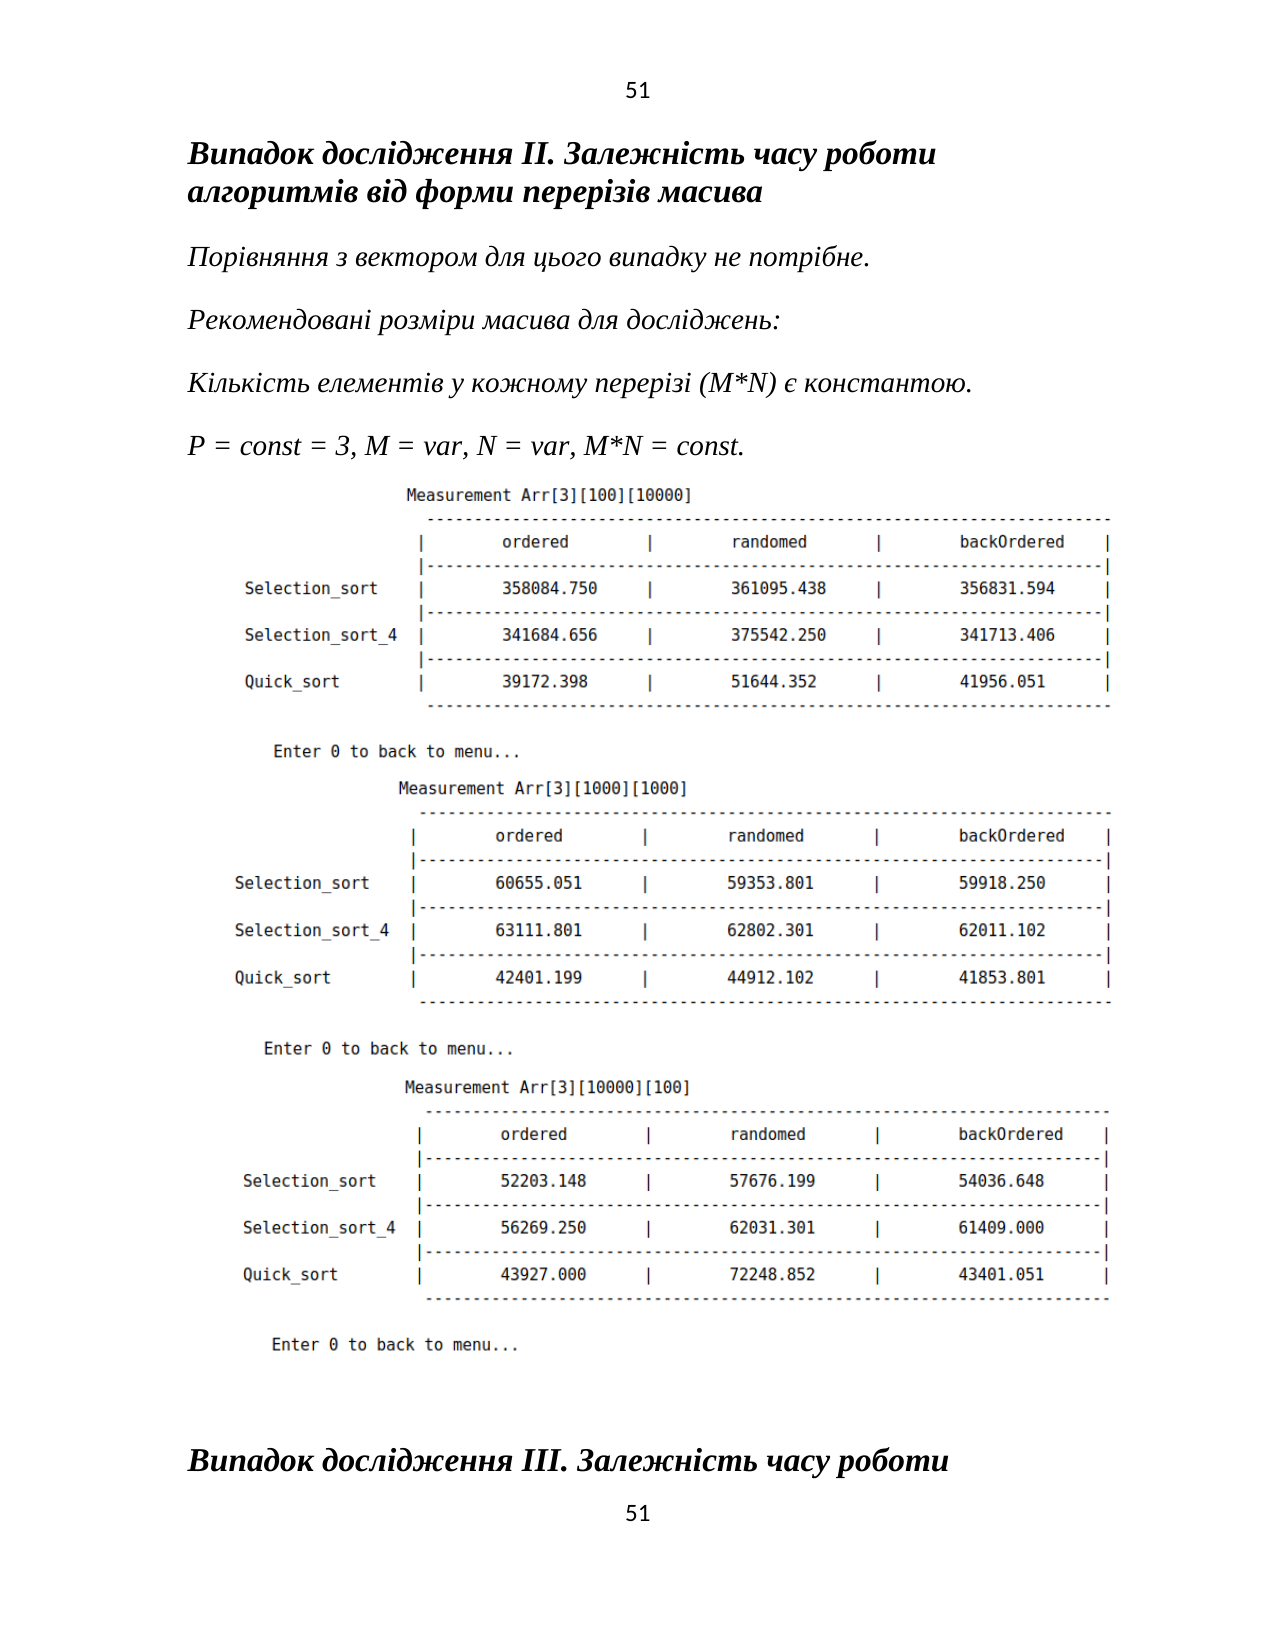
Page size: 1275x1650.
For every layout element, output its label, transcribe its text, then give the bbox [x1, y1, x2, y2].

picture [225, 1072, 1126, 1359]
picture [223, 776, 1124, 1061]
text Випадок дослідження ІІІ. Залежність часу роботи [187, 1441, 1087, 1479]
picture [231, 483, 1124, 769]
text Випадок дослідження ІІ. Залежність часу роботи алгоритмів від форми перерізів масива [187, 133, 1087, 210]
text P = const = 3, M = var, N = var, M*N = const. [187, 428, 1087, 462]
text Порівняння з вектором для цього випадку не потрібне. [187, 239, 1087, 273]
text Рекомендовані розміри масива для досліджень: [187, 302, 1087, 336]
text Кількість елементів у кожному перерізі (M*N) є константою. [187, 365, 1087, 399]
